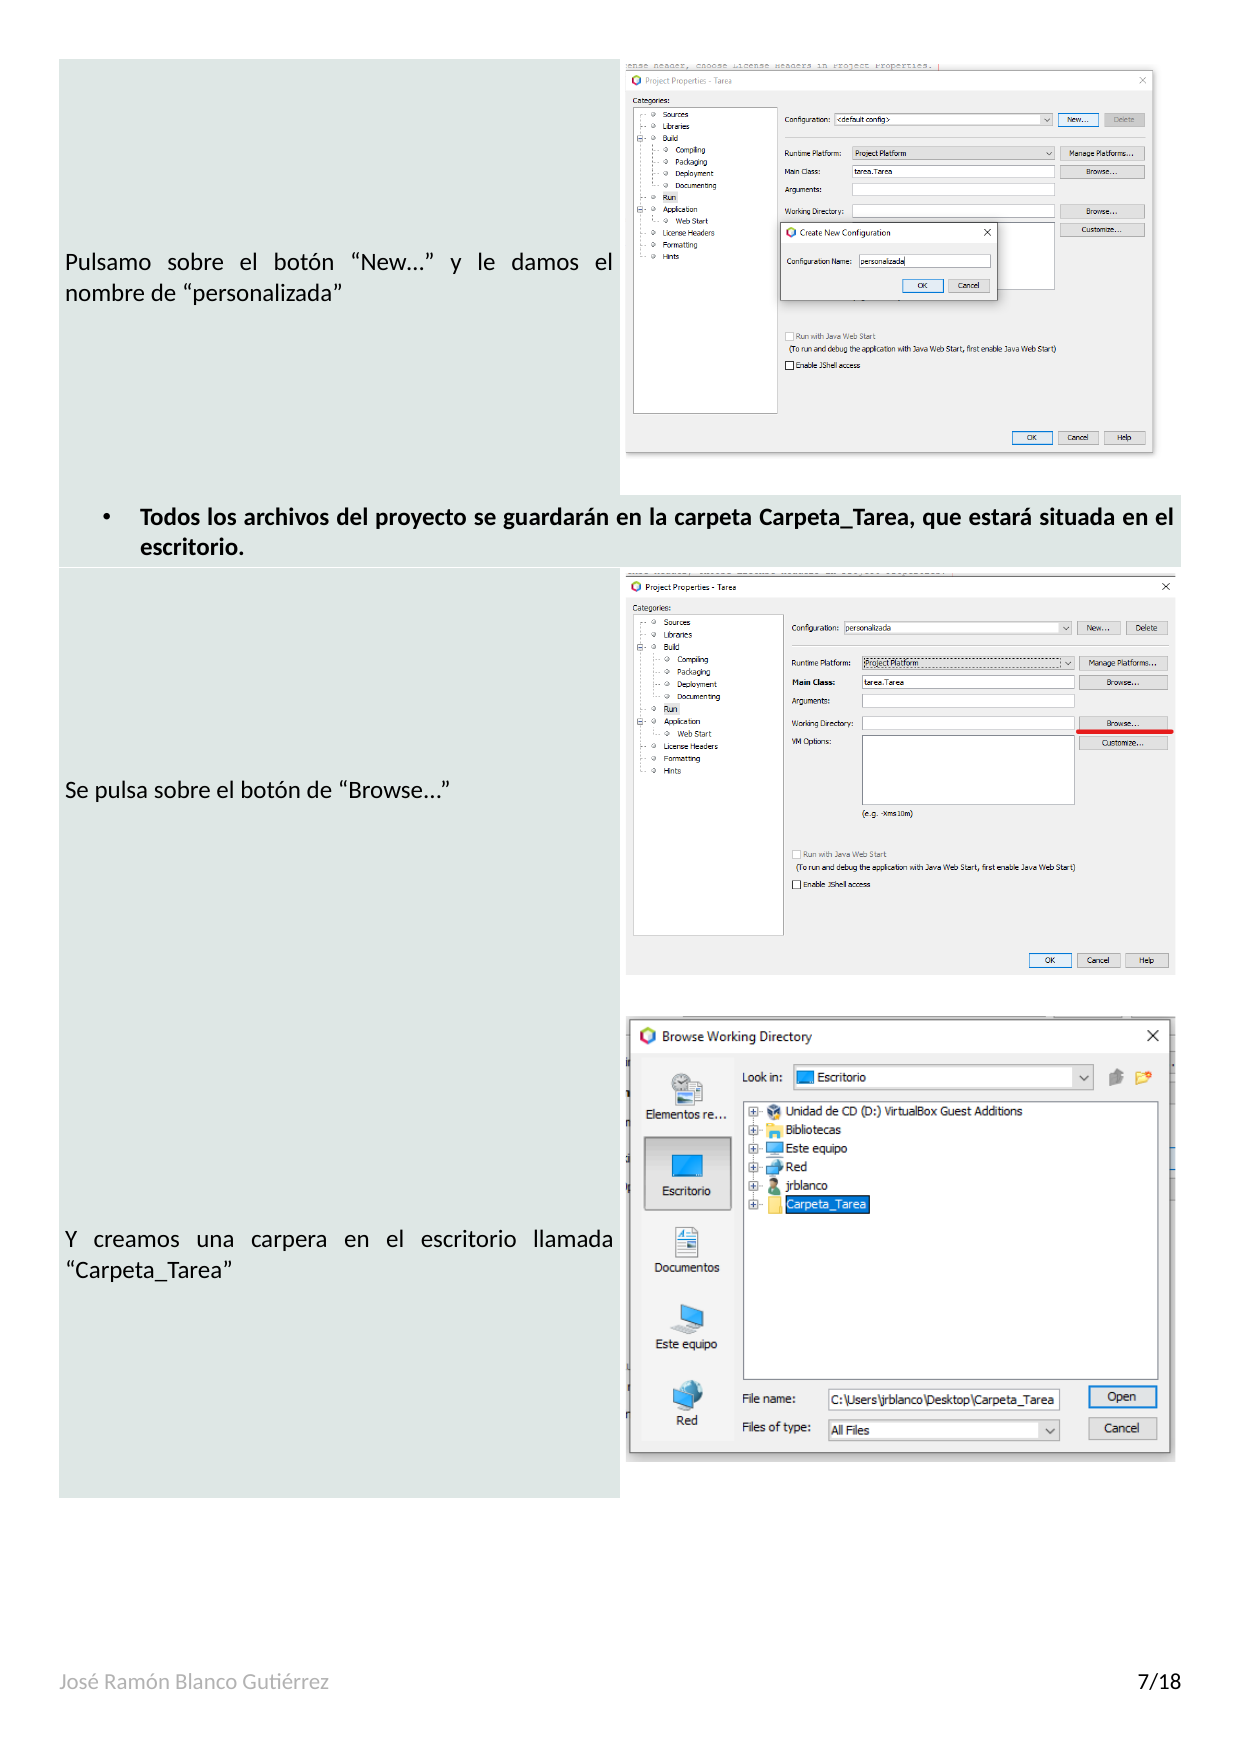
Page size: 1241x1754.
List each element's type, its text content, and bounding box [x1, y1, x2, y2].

picture [625, 1016, 1176, 1462]
table_cell Y creamos una carpera en el escritorio llamada “Carpeta_Tarea” [59, 1011, 620, 1498]
picture [625, 573, 1176, 975]
table_cell Pulsamo sobre el botón “New…” y le damos el nombre de “personalizada” [59, 59, 620, 495]
table_cell [620, 59, 1181, 495]
picture [625, 64, 1176, 459]
table_cell Se pulsa sobre el botón de “Browse...” [59, 568, 620, 1011]
table_cell [620, 1011, 1181, 1498]
table_cell [620, 568, 1181, 1011]
table_cell Todos los archivos del proyecto se guardarán en la carpeta Carpeta_Tarea, que estará situada en el escritorio. [59, 495, 1181, 567]
